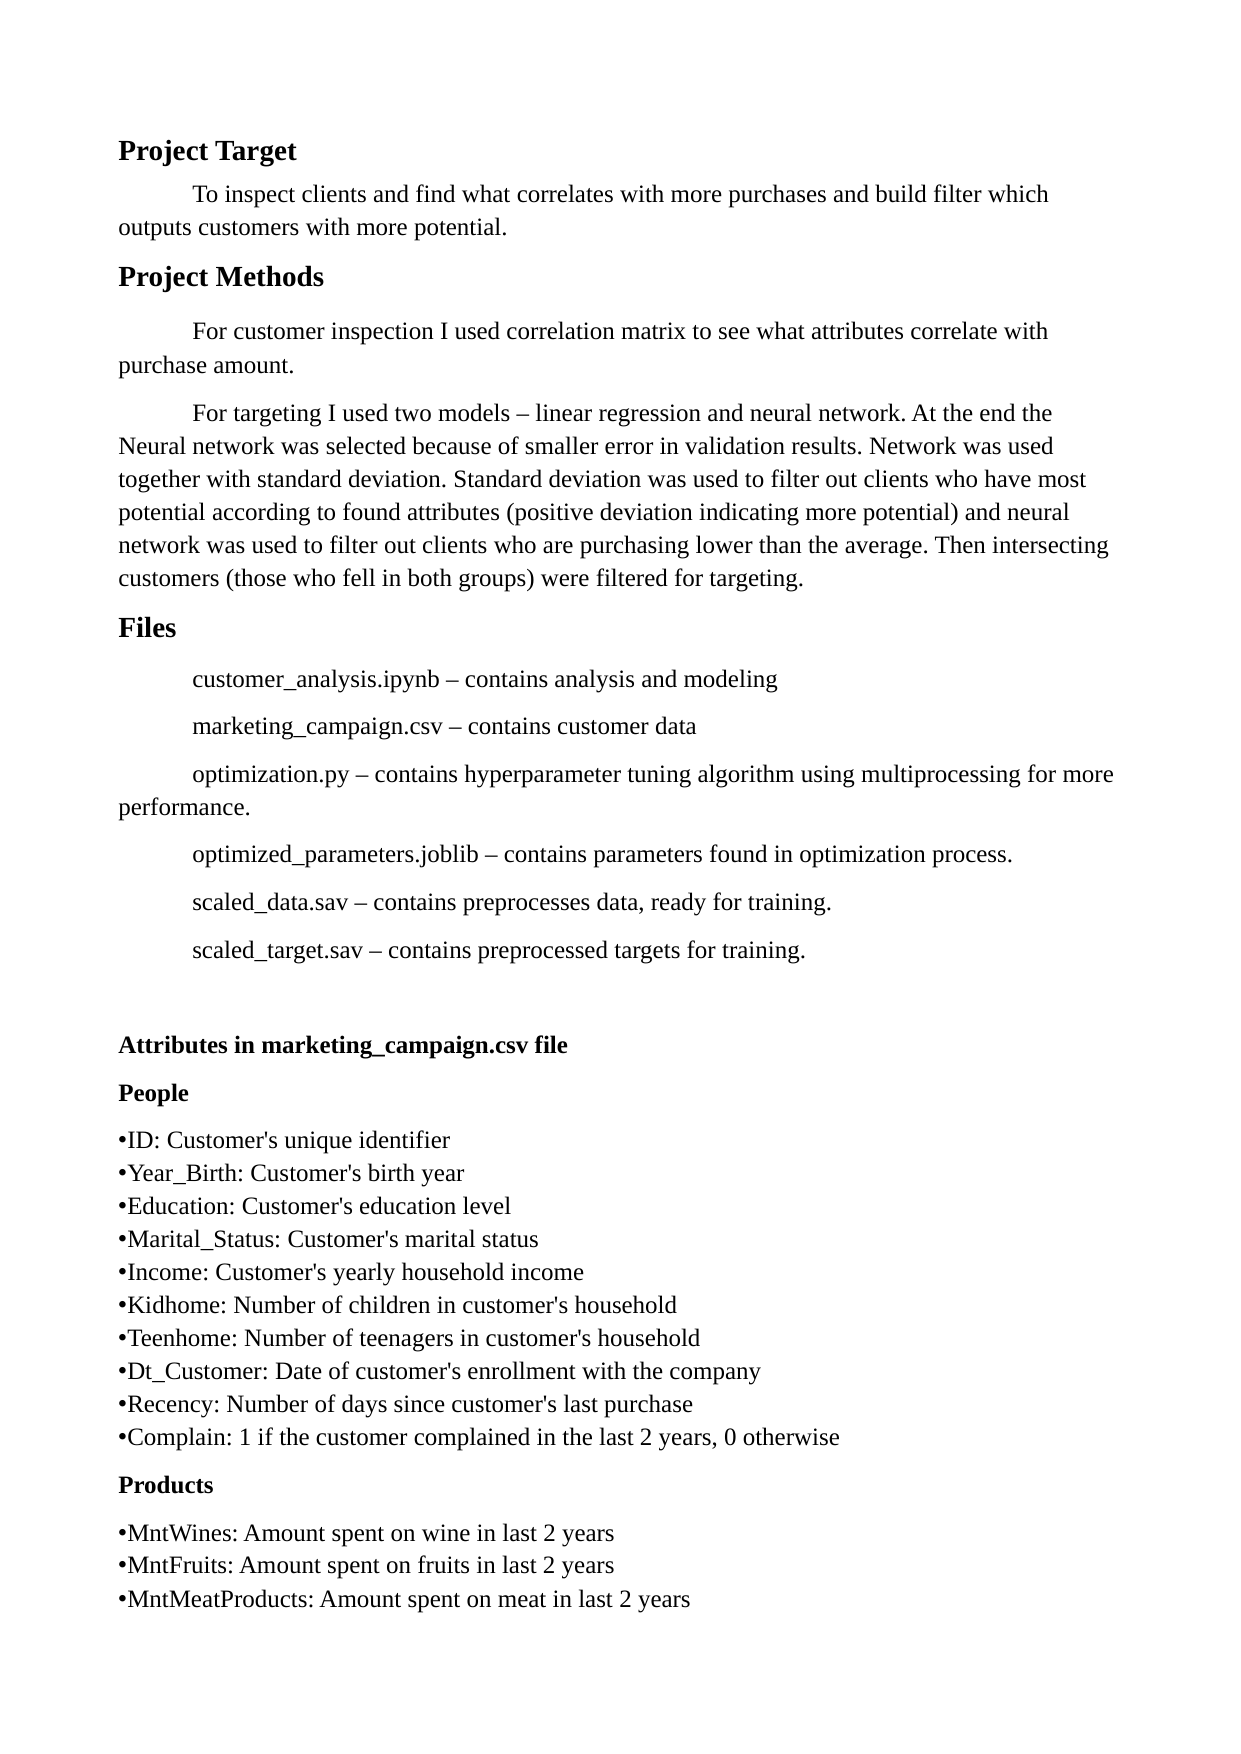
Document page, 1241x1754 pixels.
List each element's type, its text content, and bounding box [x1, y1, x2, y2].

text customer_analysis.ipynb – contains analysis and modeling [118, 664, 1122, 692]
list MntMeatProducts: Amount spent on meat in last 2 years [118, 1584, 1122, 1612]
text marketing_campaign.csv – contains customer data [118, 711, 1122, 740]
text For customer inspection I used correlation matrix to see what attributes correlate with purchase amount. [118, 312, 1122, 379]
text optimization.py – contains hyperparameter tuning algorithm using multiprocessing for more performance. [118, 759, 1122, 821]
text optimized_parameters.joblib – contains parameters found in optimization process. [118, 839, 1122, 868]
list Kidhome: Number of children in customer's household [118, 1290, 1122, 1319]
list Complain: 1 if the customer complained in the last 2 years, 0 otherwise [118, 1422, 1122, 1451]
text Products [118, 1470, 1122, 1499]
list Recency: Number of days since customer's last purchase [118, 1389, 1122, 1418]
text Files [118, 611, 1122, 644]
list ID: Customer's unique identifier [118, 1125, 1122, 1154]
list Education: Customer's education level [118, 1191, 1122, 1220]
text To inspect clients and find what correlates with more purchases and build filter which outputs customers with more potential. [118, 179, 1122, 241]
text People [118, 1078, 1122, 1106]
text scaled_target.sav – contains preprocessed targets for training. [118, 935, 1122, 963]
list Dt_Customer: Date of customer's enrollment with the company [118, 1356, 1122, 1385]
text Attributes in marketing_campaign.csv file [118, 1030, 1122, 1059]
text For targeting I used two models – linear regression and neural network. At the end the Neural network was selected because of smaller error in validation results. Network was used together with standard deviation. Standard deviation was used to filter out clients who have most potential according to found attributes (positive deviation indicating more potential) and neural network was used to filter out clients who are purchasing lower than the average. Then intersecting customers (those who fell in both groups) were filtered for targeting. [118, 398, 1122, 592]
list MntWines: Amount spent on wine in last 2 years [118, 1518, 1122, 1546]
text scaled_data.sav – contains preprocesses data, ready for training. [118, 887, 1122, 916]
text Project Methods [118, 259, 1122, 293]
subtitle Project Target [118, 133, 1122, 166]
list Teenhome: Number of teenagers in customer's household [118, 1323, 1122, 1352]
list Marital_Status: Customer's marital status [118, 1224, 1122, 1253]
list Year_Birth: Customer's birth year [118, 1158, 1122, 1187]
list MntFruits: Amount spent on fruits in last 2 years [118, 1551, 1122, 1579]
list Income: Customer's yearly household income [118, 1257, 1122, 1286]
